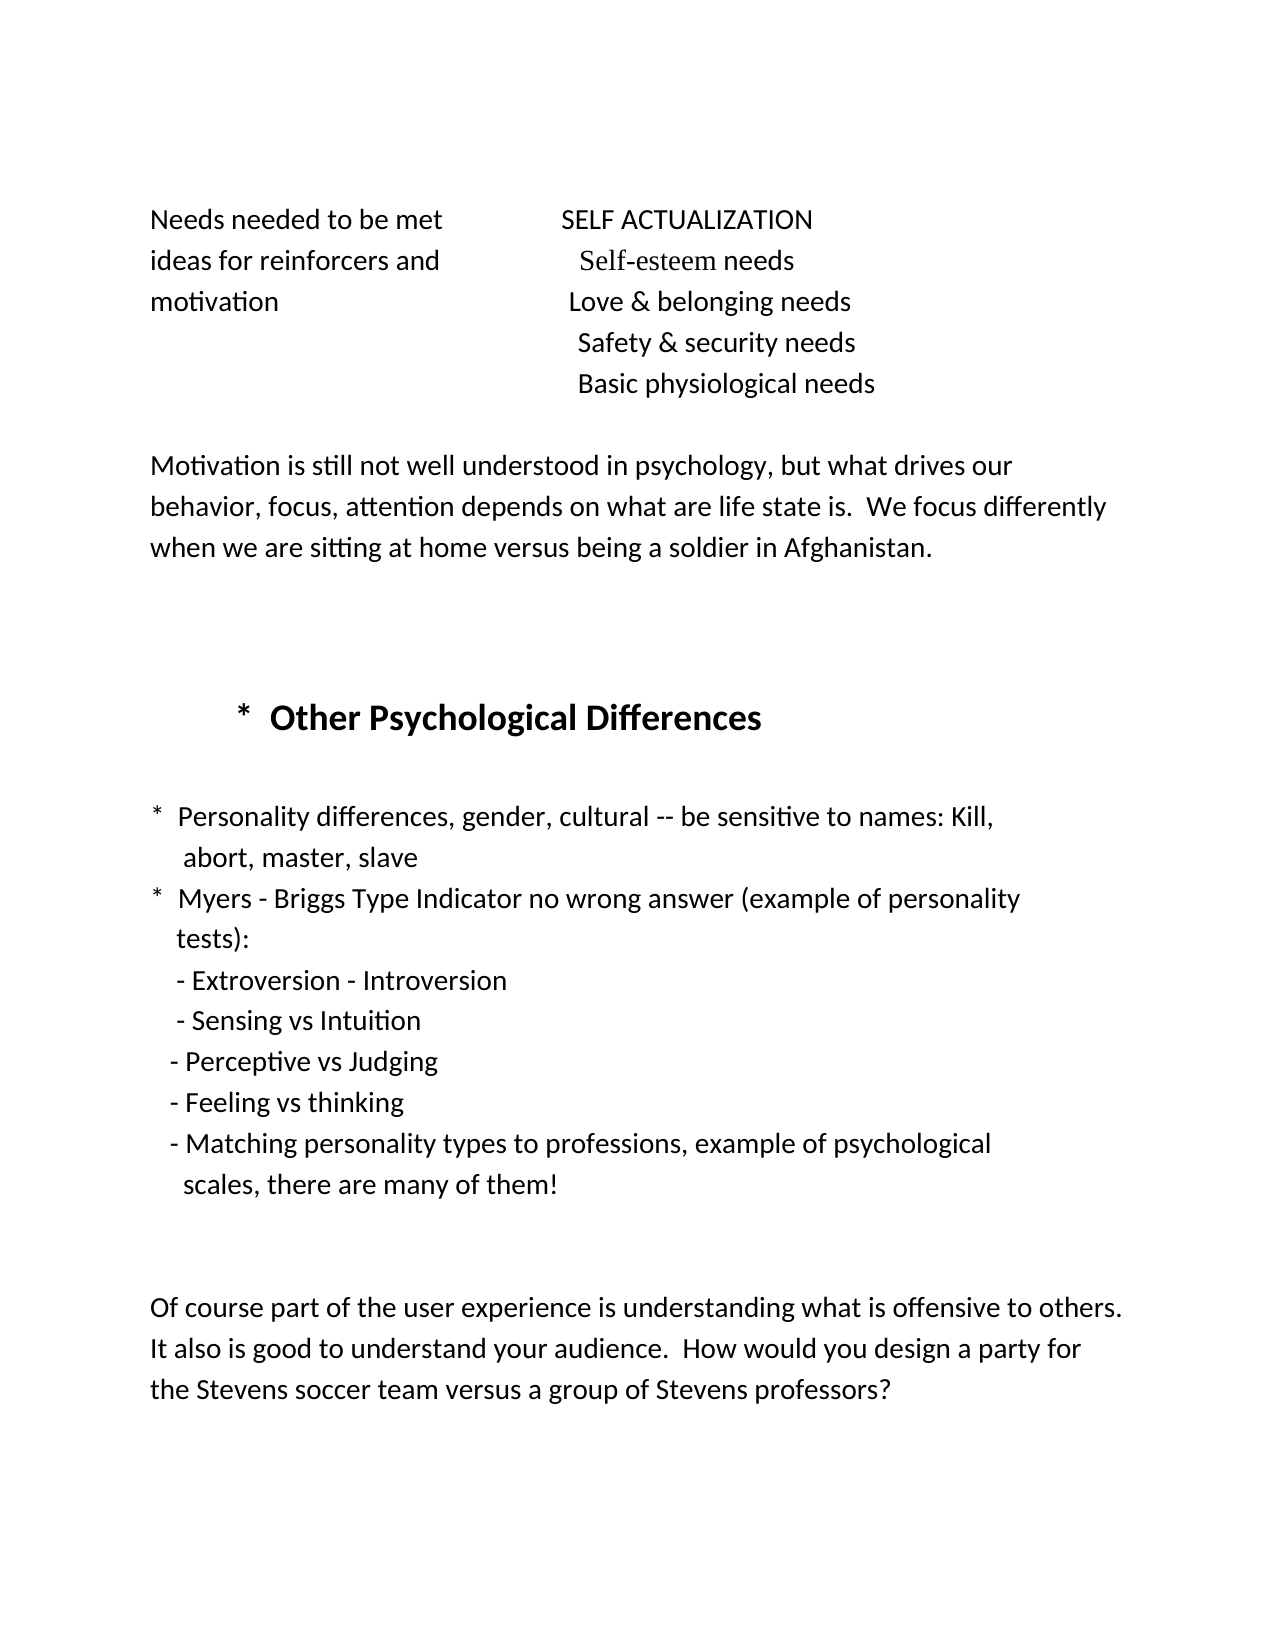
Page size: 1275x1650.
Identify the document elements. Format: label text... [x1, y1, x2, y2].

text Needs needed to be met SELF ACTUALIZATION ideas for reinforcers and Self-esteem needs motivation Love & belonging needs Safety & security needs Basic physiological needs Motivation is still not well understood in psychology, but what drives our behavior, focus, attention depends on what are life state is. We focus differently when we are sitting at home versus being a soldier in Afghanistan. * Other Psychological Differences * Personality differences, gender, cultural -- be sensitive to names: Kill, abort, master, slave * Myers - Briggs Type Indicator no wrong answer (example of personality tests): - Extroversion - Introversion - Sensing vs Intuition - Perceptive vs Judging - Feeling vs thinking - Matching personality types to professions, example of psychological scales, there are many of them! Of course part of the user experience is understanding what is offensive to others. It also is good to understand your audience. How would you design a party for the Stevens soccer team versus a group of Stevens professors? [150, 150, 1125, 1488]
